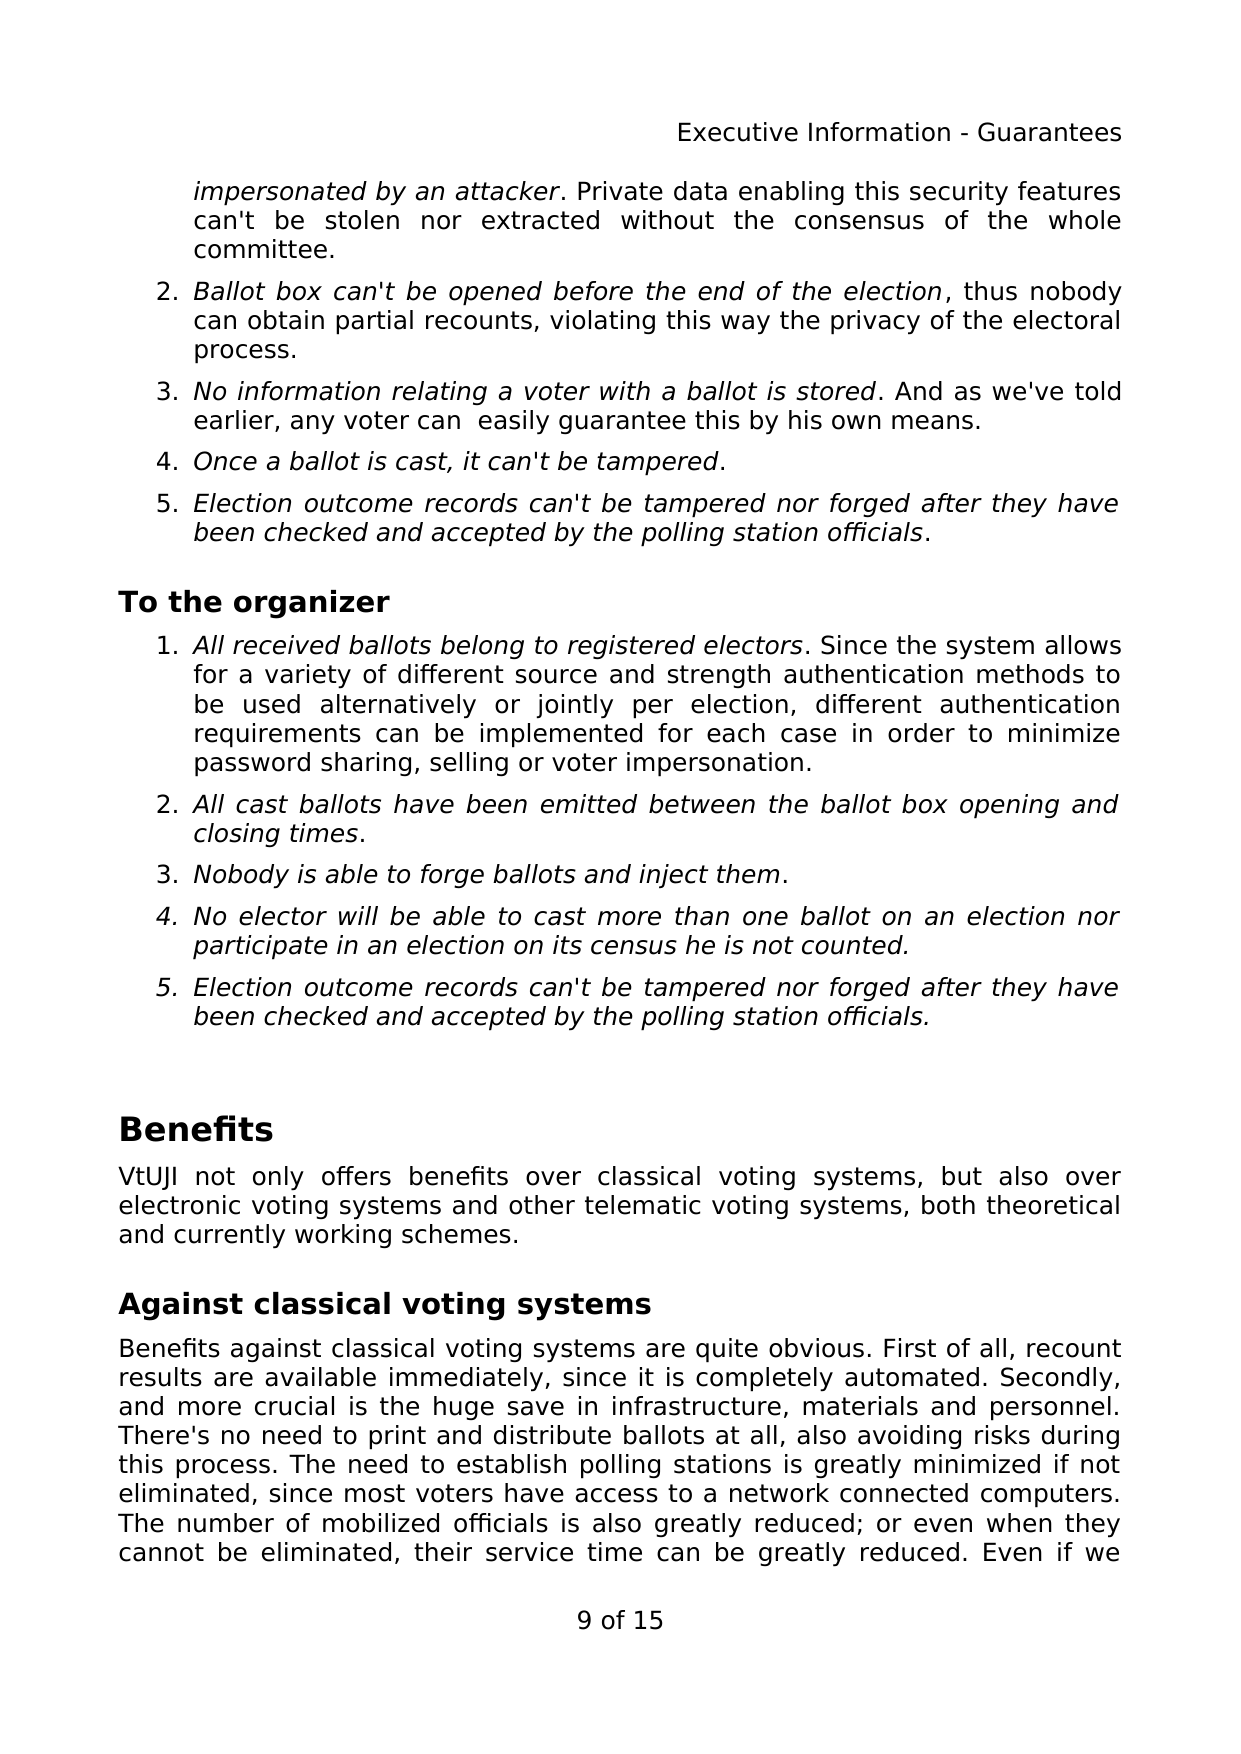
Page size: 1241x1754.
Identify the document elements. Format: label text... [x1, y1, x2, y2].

subtitle Benefits [118, 1111, 1122, 1150]
list Nobody is able to forge ballots and inject them. [156, 861, 1122, 890]
list Ballot box can't be opened before the end of the election, thus nobody can obtain partial recounts, violating this way the privacy of the electoral process. [156, 277, 1122, 364]
subtitle Against classical voting systems [118, 1287, 1122, 1321]
list impersonated by an attacker. Private data enabling this security features can't be stolen nor extracted without the consensus of the whole committee. [156, 177, 1122, 264]
subtitle To the organizer [118, 585, 1122, 619]
list No information relating a voter with a ballot is stored. And as we've told earlier, any voter can easily guarantee this by his own means. [156, 377, 1122, 435]
list Once a ballot is cast, it can't be tampered. [156, 448, 1122, 477]
list All cast ballots have been emitted between the ballot box opening and closing times. [156, 790, 1122, 848]
text VtUJI not only offers benefits over classical voting systems, but also over electronic voting systems and other telematic voting systems, both theoretical and currently working schemes. [118, 1162, 1122, 1250]
text Benefits against classical voting systems are quite obvious. First of all, recount results are available immediately, since it is completely automated. Secondly, and more crucial is the huge save in infrastructure, materials and personnel. There's no need to print and distribute ballots at all, also avoiding risks during this process. The need to establish polling stations is greatly minimized if not eliminated, since most voters have access to a network connected computers. The number of mobilized officials is also greatly reduced; or even when they cannot be eliminated, their service time can be greatly reduced. Even if we [118, 1334, 1122, 1567]
list Election outcome records can't be tampered nor forged after they have been checked and accepted by the polling station officials. [156, 973, 1122, 1032]
list All received ballots belong to registered electors. Since the system allows for a variety of different source and strength authentication methods to be used alternatively or jointly per election, different authentication requirements can be implemented for each case in order to minimize password sharing, selling or voter impersonation. [156, 632, 1122, 777]
list No elector will be able to cast more than one ballot on an election nor participate in an election on its census he is not counted. [156, 902, 1122, 961]
list Election outcome records can't be tampered nor forged after they have been checked and accepted by the polling station officials. [156, 489, 1122, 548]
